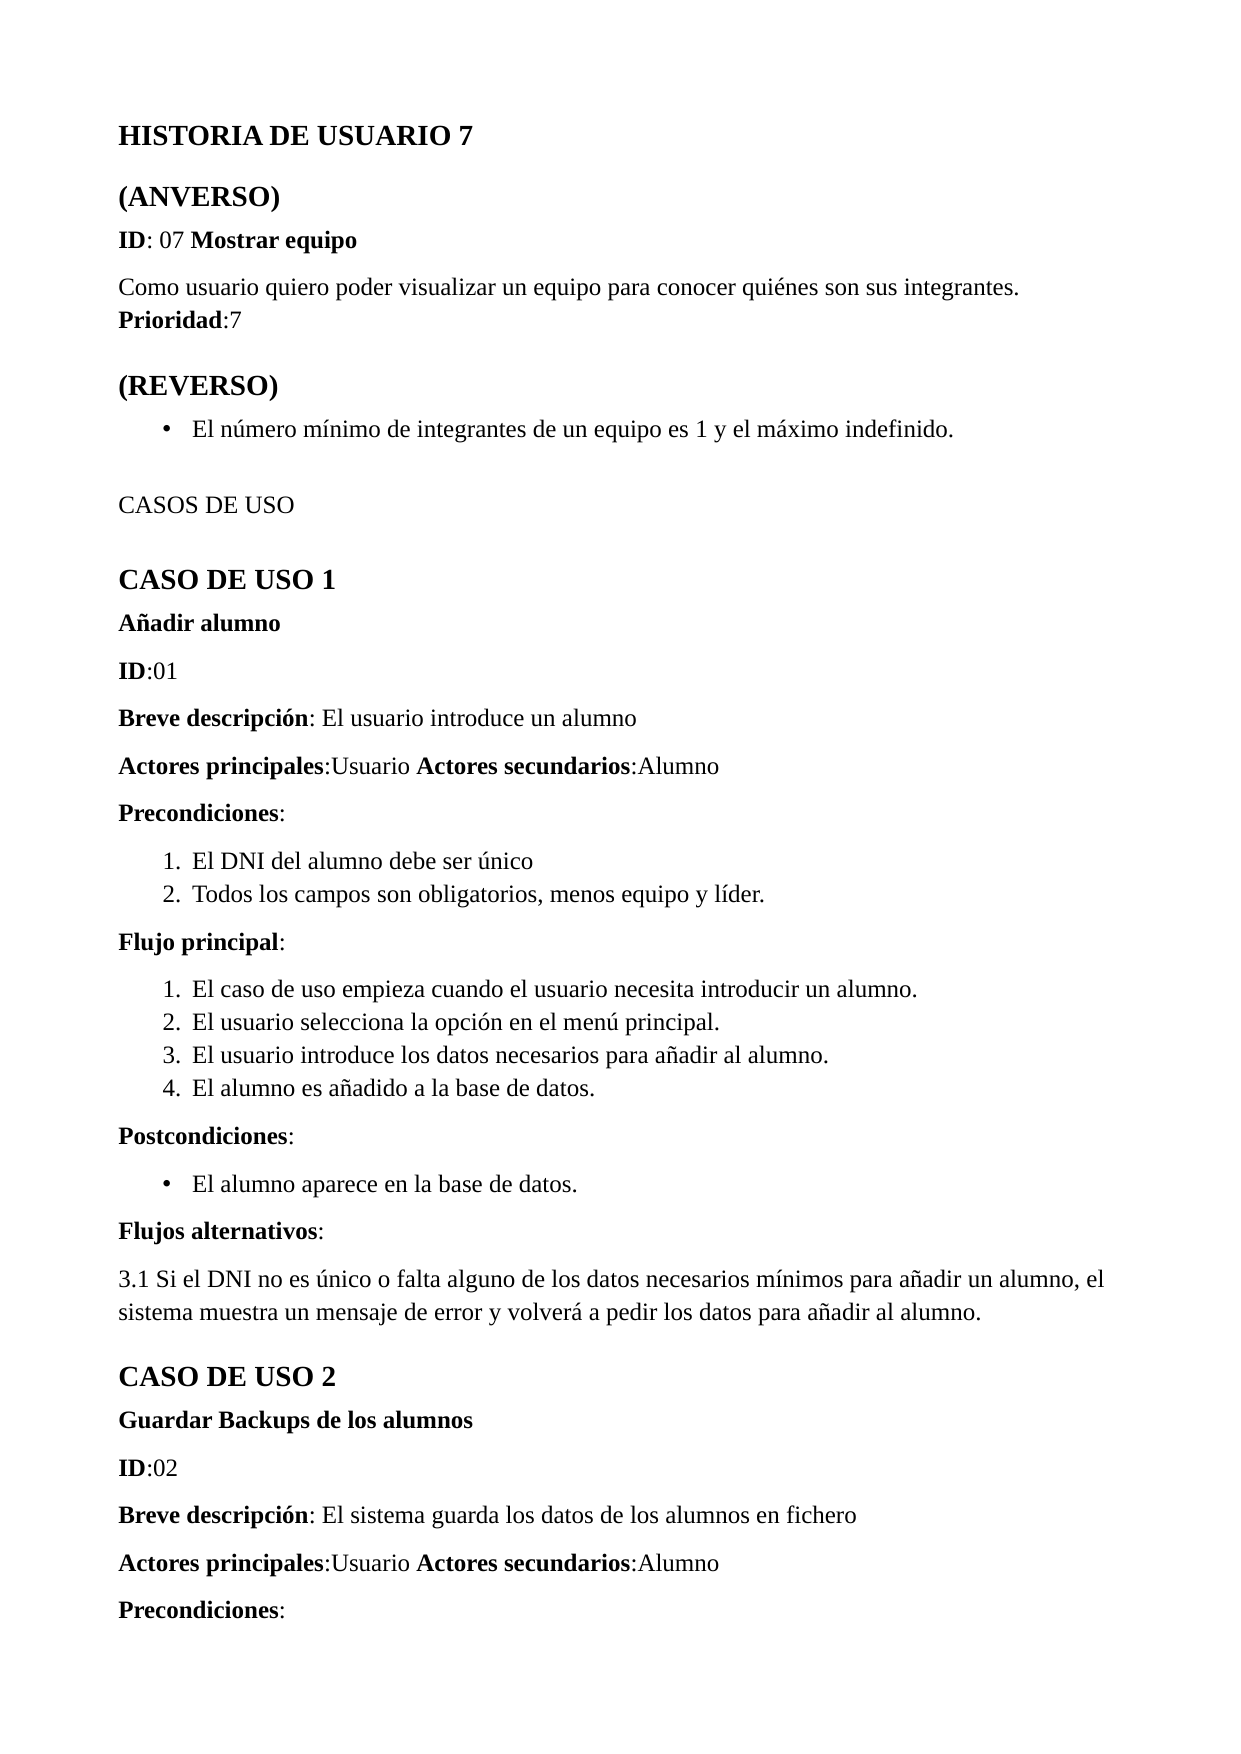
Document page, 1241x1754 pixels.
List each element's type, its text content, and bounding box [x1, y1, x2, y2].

text Postcondiciones: [118, 1121, 1122, 1150]
text Actores principales:Usuario Actores secundarios:Alumno [118, 751, 1122, 780]
subtitle HISTORIA DE USUARIO 7 [118, 118, 1122, 152]
list El DNI del alumno debe ser único [162, 846, 1122, 875]
text Actores principales:Usuario Actores secundarios:Alumno [118, 1548, 1122, 1577]
text Flujo principal: [118, 927, 1122, 956]
subtitle (ANVERSO) [118, 179, 1122, 212]
subtitle CASO DE USO 2 [118, 1359, 1122, 1393]
text ID:02 [118, 1453, 1122, 1481]
subtitle (REVERSO) [118, 368, 1122, 401]
list El usuario selecciona la opción en el menú principal. [162, 1007, 1122, 1036]
list El número mínimo de integrantes de un equipo es 1 y el máximo indefinido. [162, 414, 1122, 442]
text CASOS DE USO [118, 490, 1122, 519]
text Añadir alumno [118, 608, 1122, 637]
text Precondiciones: [118, 1596, 1122, 1624]
list Todos los campos son obligatorios, menos equipo y líder. [162, 879, 1122, 908]
list El caso de uso empieza cuando el usuario necesita introducir un alumno. [162, 974, 1122, 1003]
text Precondiciones: [118, 798, 1122, 827]
text ID: 07 Mostrar equipo [118, 225, 1122, 253]
text 3.1 Si el DNI no es único o falta alguno de los datos necesarios mínimos para añadir un alumno, el sistema muestra un mensaje de error y volverá a pedir los datos para añadir al alumno. [118, 1264, 1122, 1326]
list El alumno aparece en la base de datos. [162, 1169, 1122, 1197]
text ID:01 [118, 656, 1122, 684]
list El usuario introduce los datos necesarios para añadir al alumno. [162, 1040, 1122, 1069]
text Breve descripción: El usuario introduce un alumno [118, 703, 1122, 732]
list El alumno es añadido a la base de datos. [162, 1073, 1122, 1102]
text Guardar Backups de los alumnos [118, 1405, 1122, 1434]
subtitle CASO DE USO 1 [118, 562, 1122, 596]
text Flujos alternativos: [118, 1216, 1122, 1245]
text Como usuario quiero poder visualizar un equipo para conocer quiénes son sus integrantes. Prioridad:7 [118, 272, 1122, 334]
text Breve descripción: El sistema guarda los datos de los alumnos en fichero [118, 1500, 1122, 1529]
